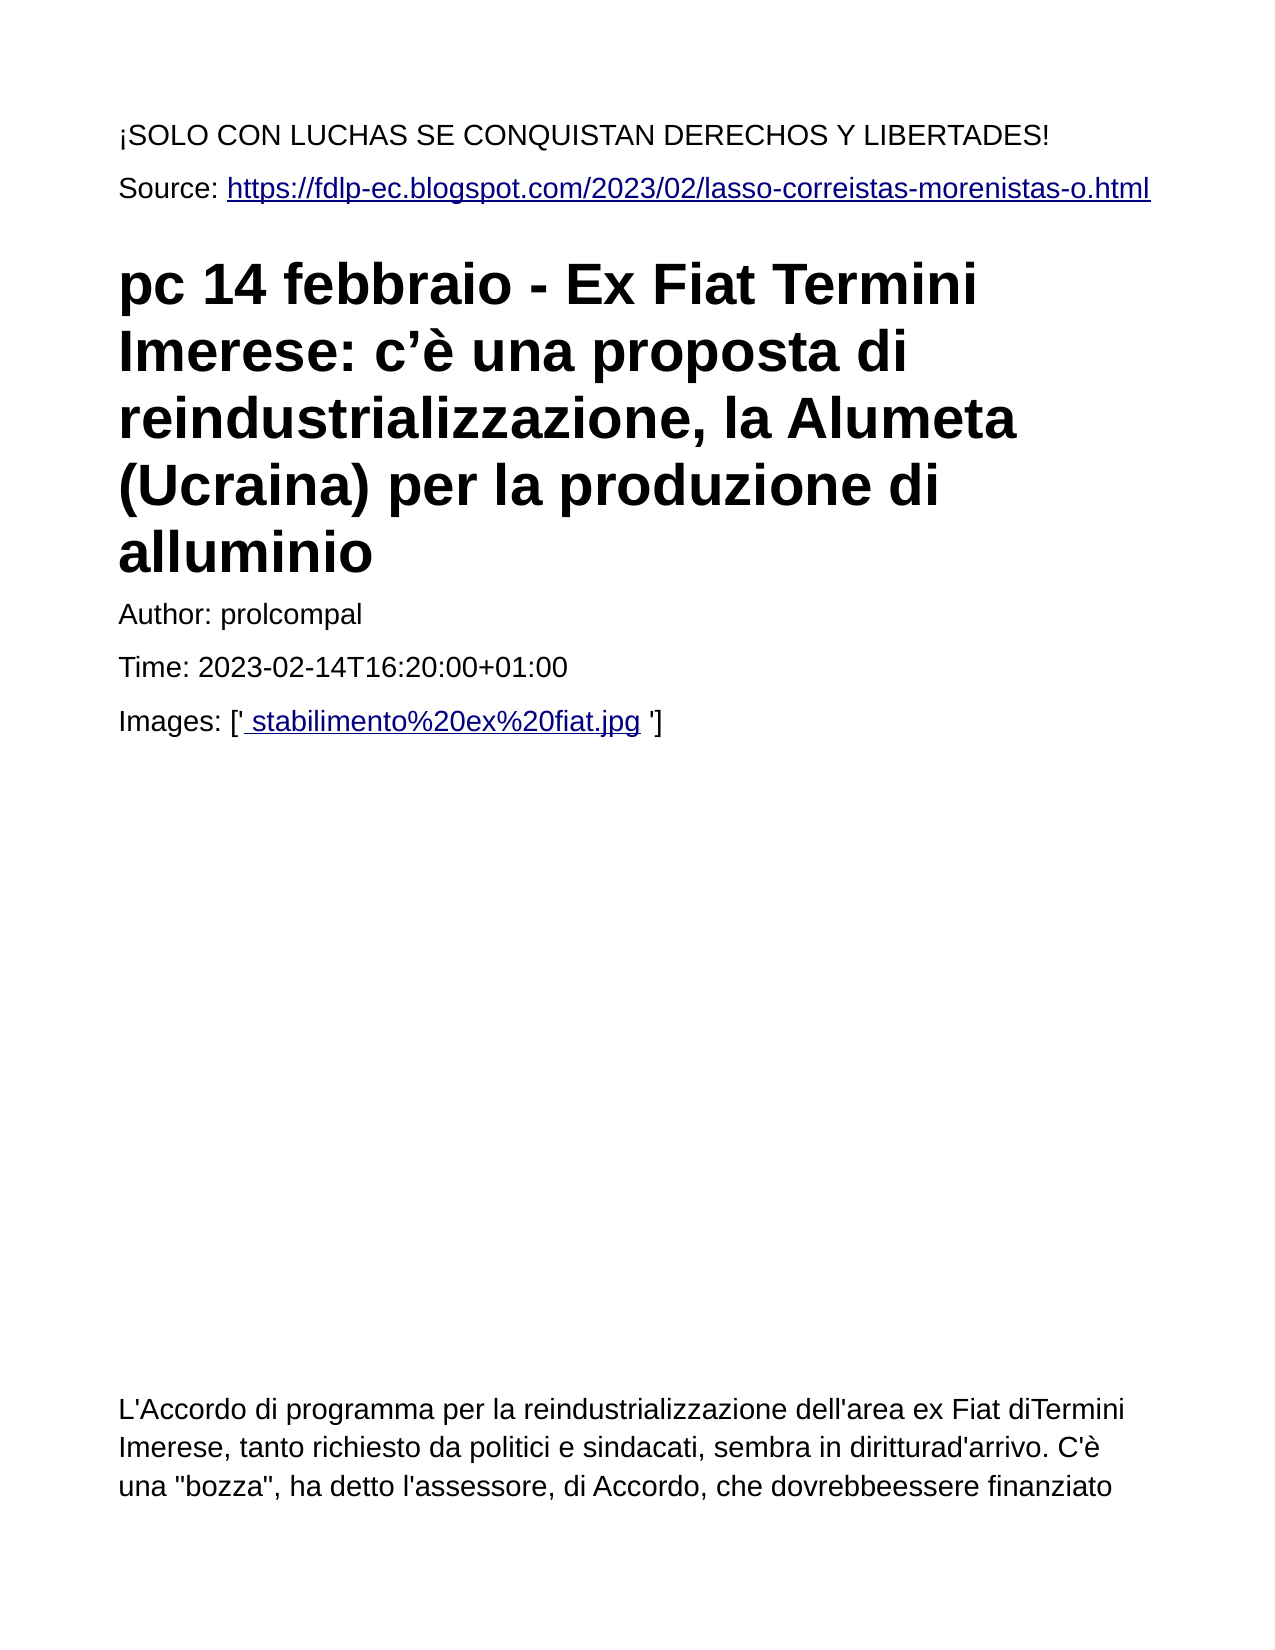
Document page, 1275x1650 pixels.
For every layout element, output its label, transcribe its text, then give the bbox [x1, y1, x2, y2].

text Source: https://fdlp-ec.blogspot.com/2023/02/lasso-correistas-morenistas-o.html [118, 171, 1157, 205]
text Time: 2023-02-14T16:20:00+01:00 [118, 650, 1157, 684]
subtitle pc 14 febbraio - Ex Fiat Termini Imerese: c’è una proposta di reindustrializzazione, la Alumeta (Ucraina) per la produzione di alluminio [118, 249, 1157, 585]
text Images: [' stabilimento%20ex%20fiat.jpg '] [118, 703, 1157, 737]
text ¡SOLO CON LUCHAS SE CONQUISTAN DERECHOS Y LIBERTADES! [118, 118, 1157, 152]
text Author: prolcompal [118, 597, 1157, 631]
text L'Accordo di programma per la reindustrializzazione dell'area ex Fiat diTermini Imerese, tanto richiesto da politici e sindacati, sembra in diritturad'arrivo. C'è una "bozza", ha detto l'assessore, di Accordo, che dovrebbeessere finanziato [118, 1392, 1157, 1502]
